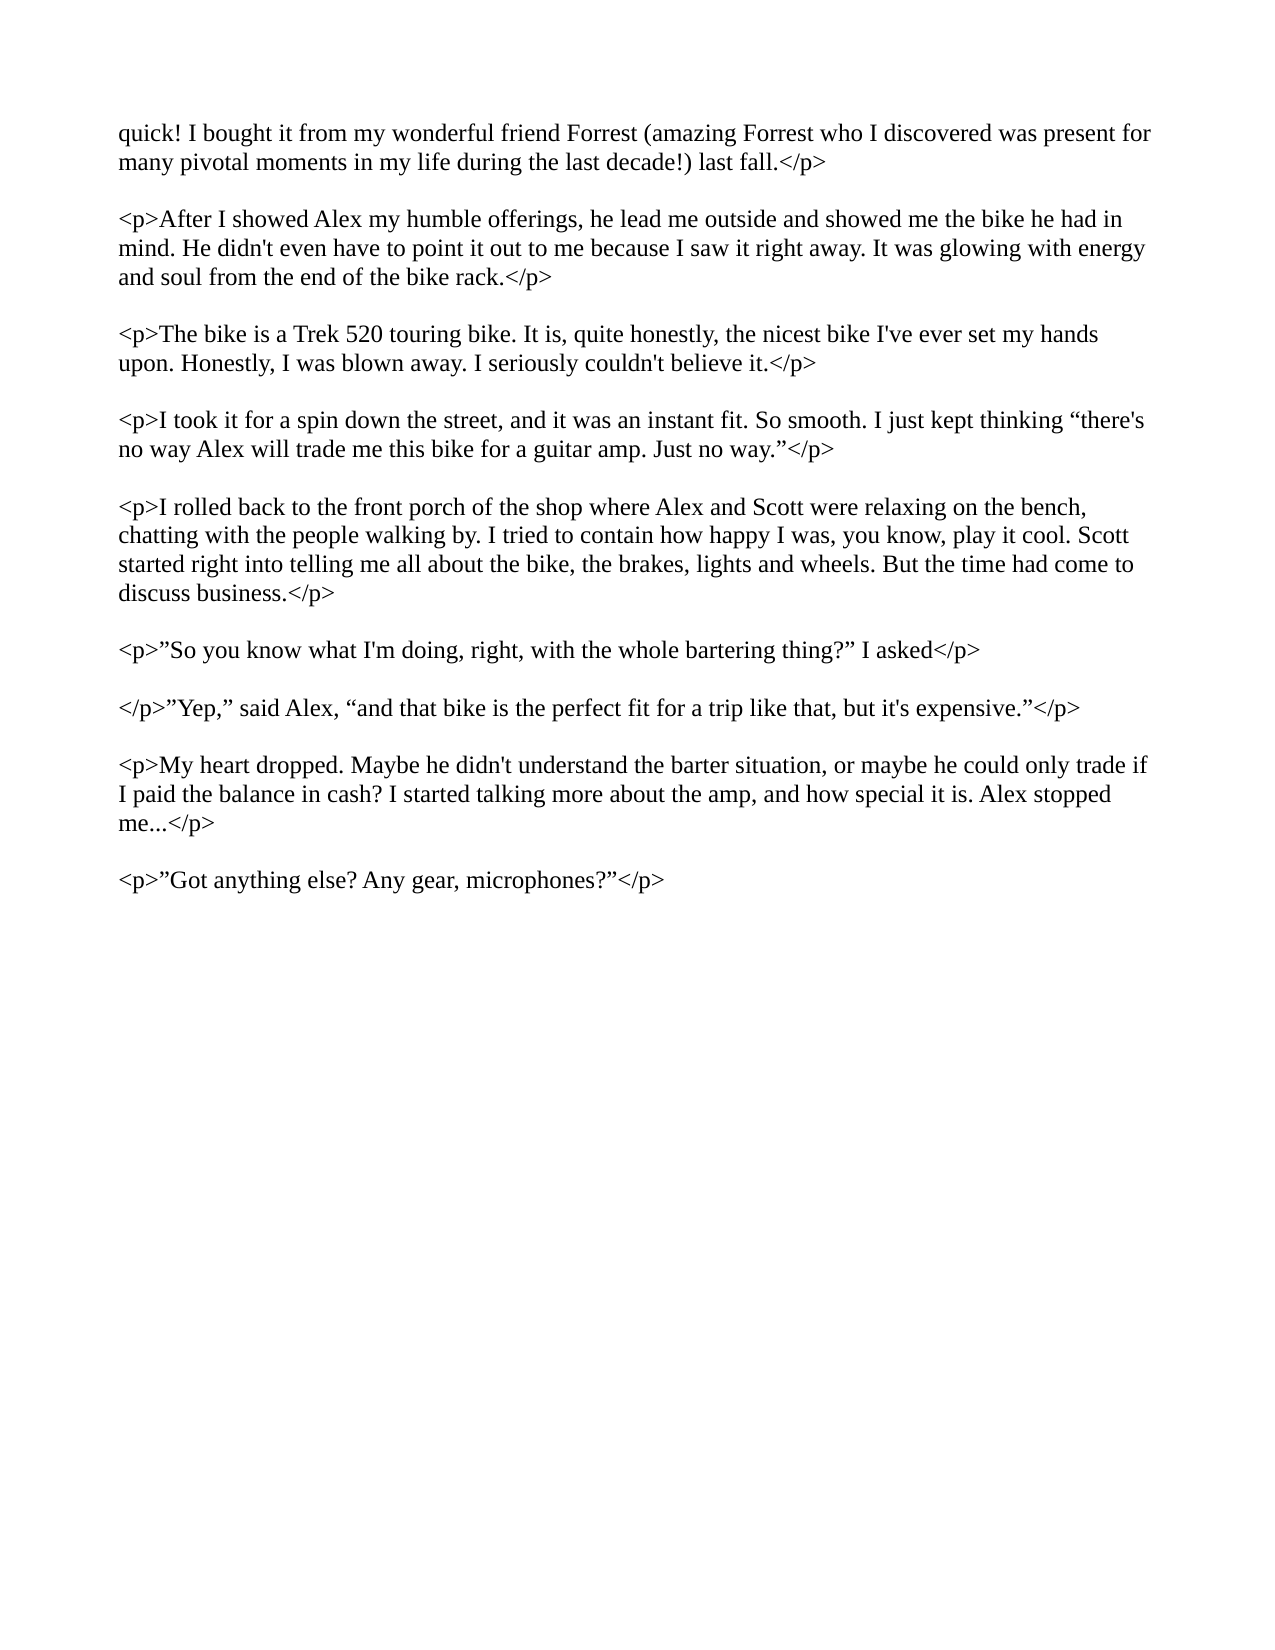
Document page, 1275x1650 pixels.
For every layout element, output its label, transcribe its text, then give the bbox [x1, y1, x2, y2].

text <p>My heart dropped. Maybe he didn't understand the barter situation, or maybe he could only trade if I paid the balance in cash? I started talking more about the amp, and how special it is. Alex stopped me...</p> [118, 751, 1157, 837]
text <p>”So you know what I'm doing, right, with the whole bartering thing?” I asked</p> [118, 636, 1157, 664]
text <p>The bike is a Trek 520 touring bike. It is, quite honestly, the nicest bike I've ever set my hands upon. Honestly, I was blown away. I seriously couldn't believe it.</p> [118, 319, 1157, 377]
text <p>”Got anything else? Any gear, microphones?”</p> [118, 866, 1157, 894]
text <p>I rolled back to the front porch of the shop where Alex and Scott were relaxing on the bench, chatting with the people walking by. I tried to contain how happy I was, you know, play it cool. Scott started right into telling me all about the bike, the brakes, lights and wheels. But the time had come to discuss business.</p> [118, 492, 1157, 607]
text quick! I bought it from my wonderful friend Forrest (amazing Forrest who I discovered was present for many pivotal moments in my life during the last decade!) last fall.</p> [118, 118, 1157, 176]
text <p>I took it for a spin down the street, and it was an instant fit. So smooth. I just kept thinking “there's no way Alex will trade me this bike for a guitar amp. Just no way.”</p> [118, 406, 1157, 463]
text <p>After I showed Alex my humble offerings, he lead me outside and showed me the bike he had in mind. He didn't even have to point it out to me because I saw it right away. It was glowing with energy and soul from the end of the bike rack.</p> [118, 204, 1157, 291]
text </p>”Yep,” said Alex, “and that bike is the perfect fit for a trip like that, but it's expensive.”</p> [118, 693, 1157, 722]
